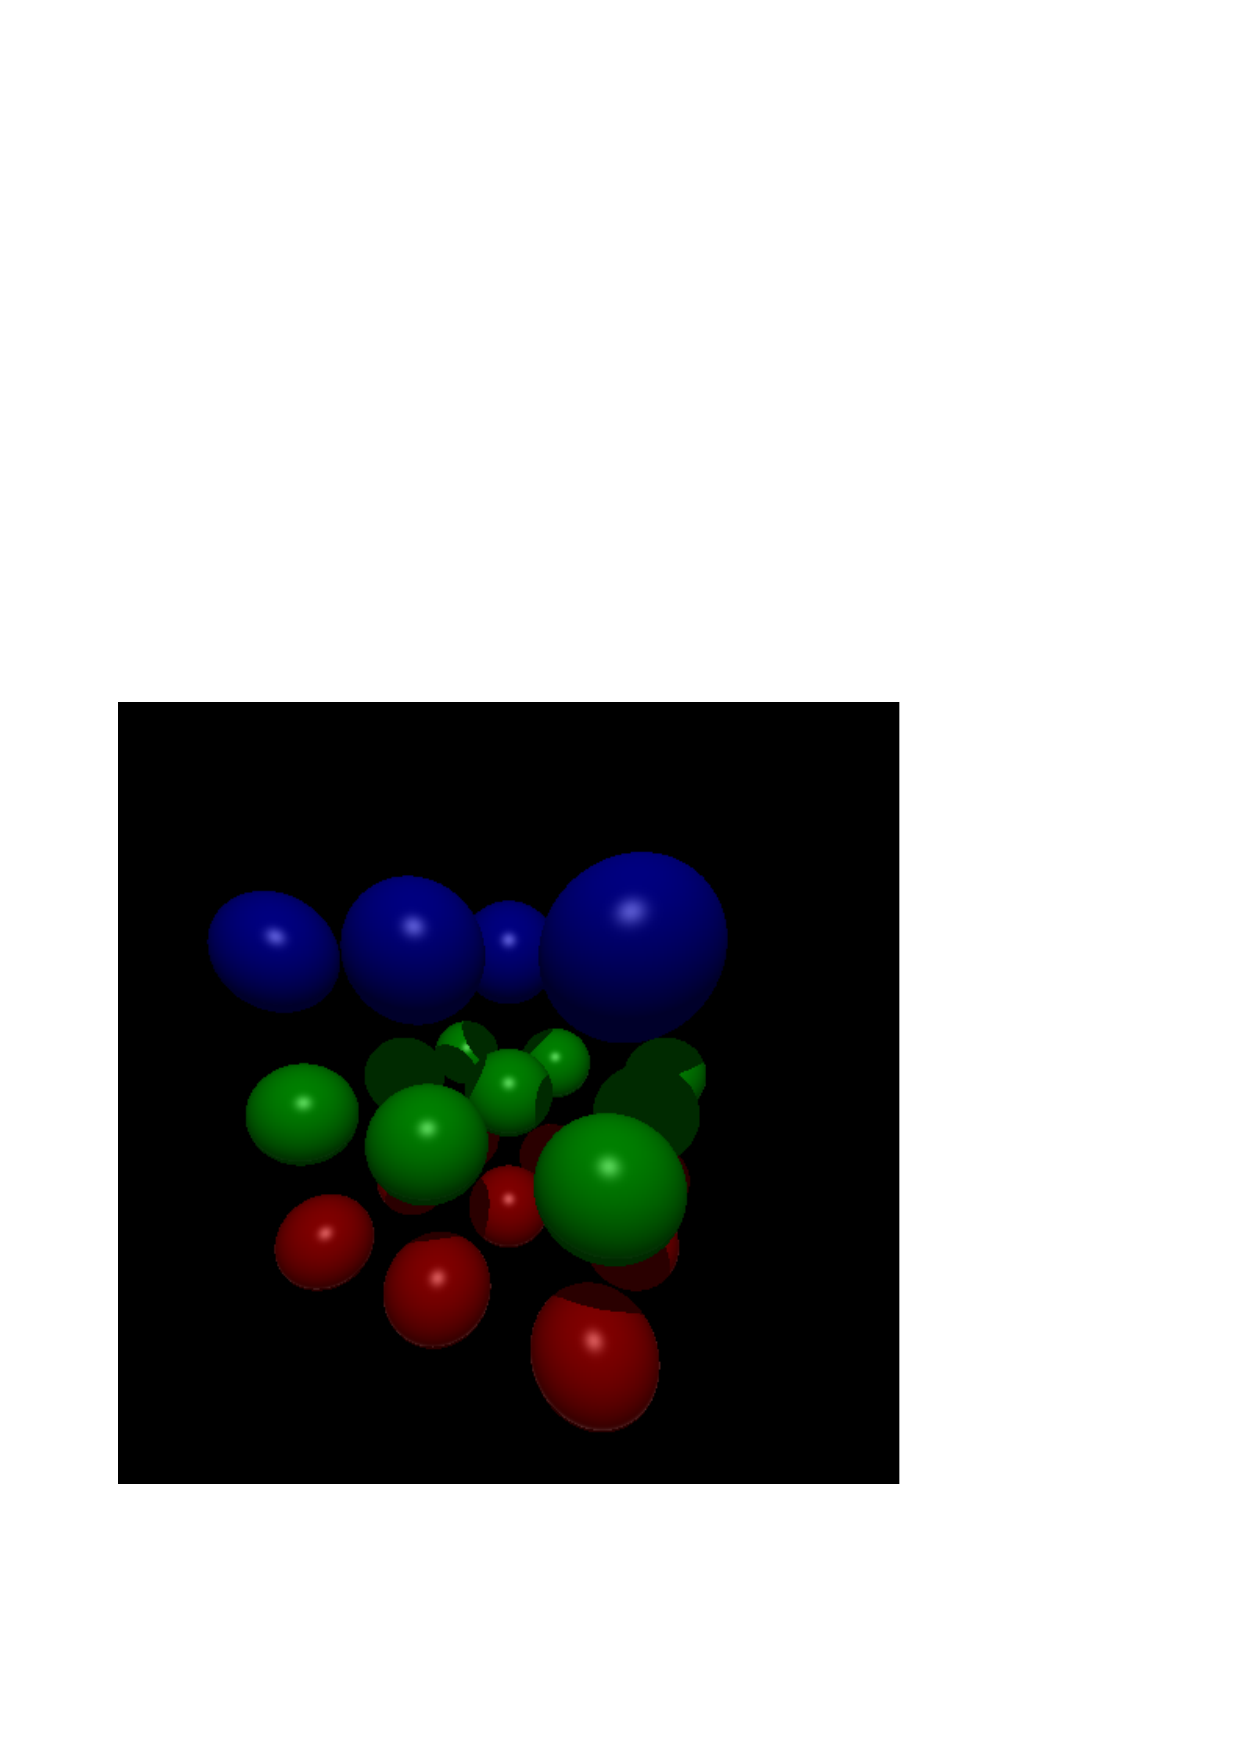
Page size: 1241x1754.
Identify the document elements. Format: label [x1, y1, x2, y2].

picture [118, 702, 900, 1484]
